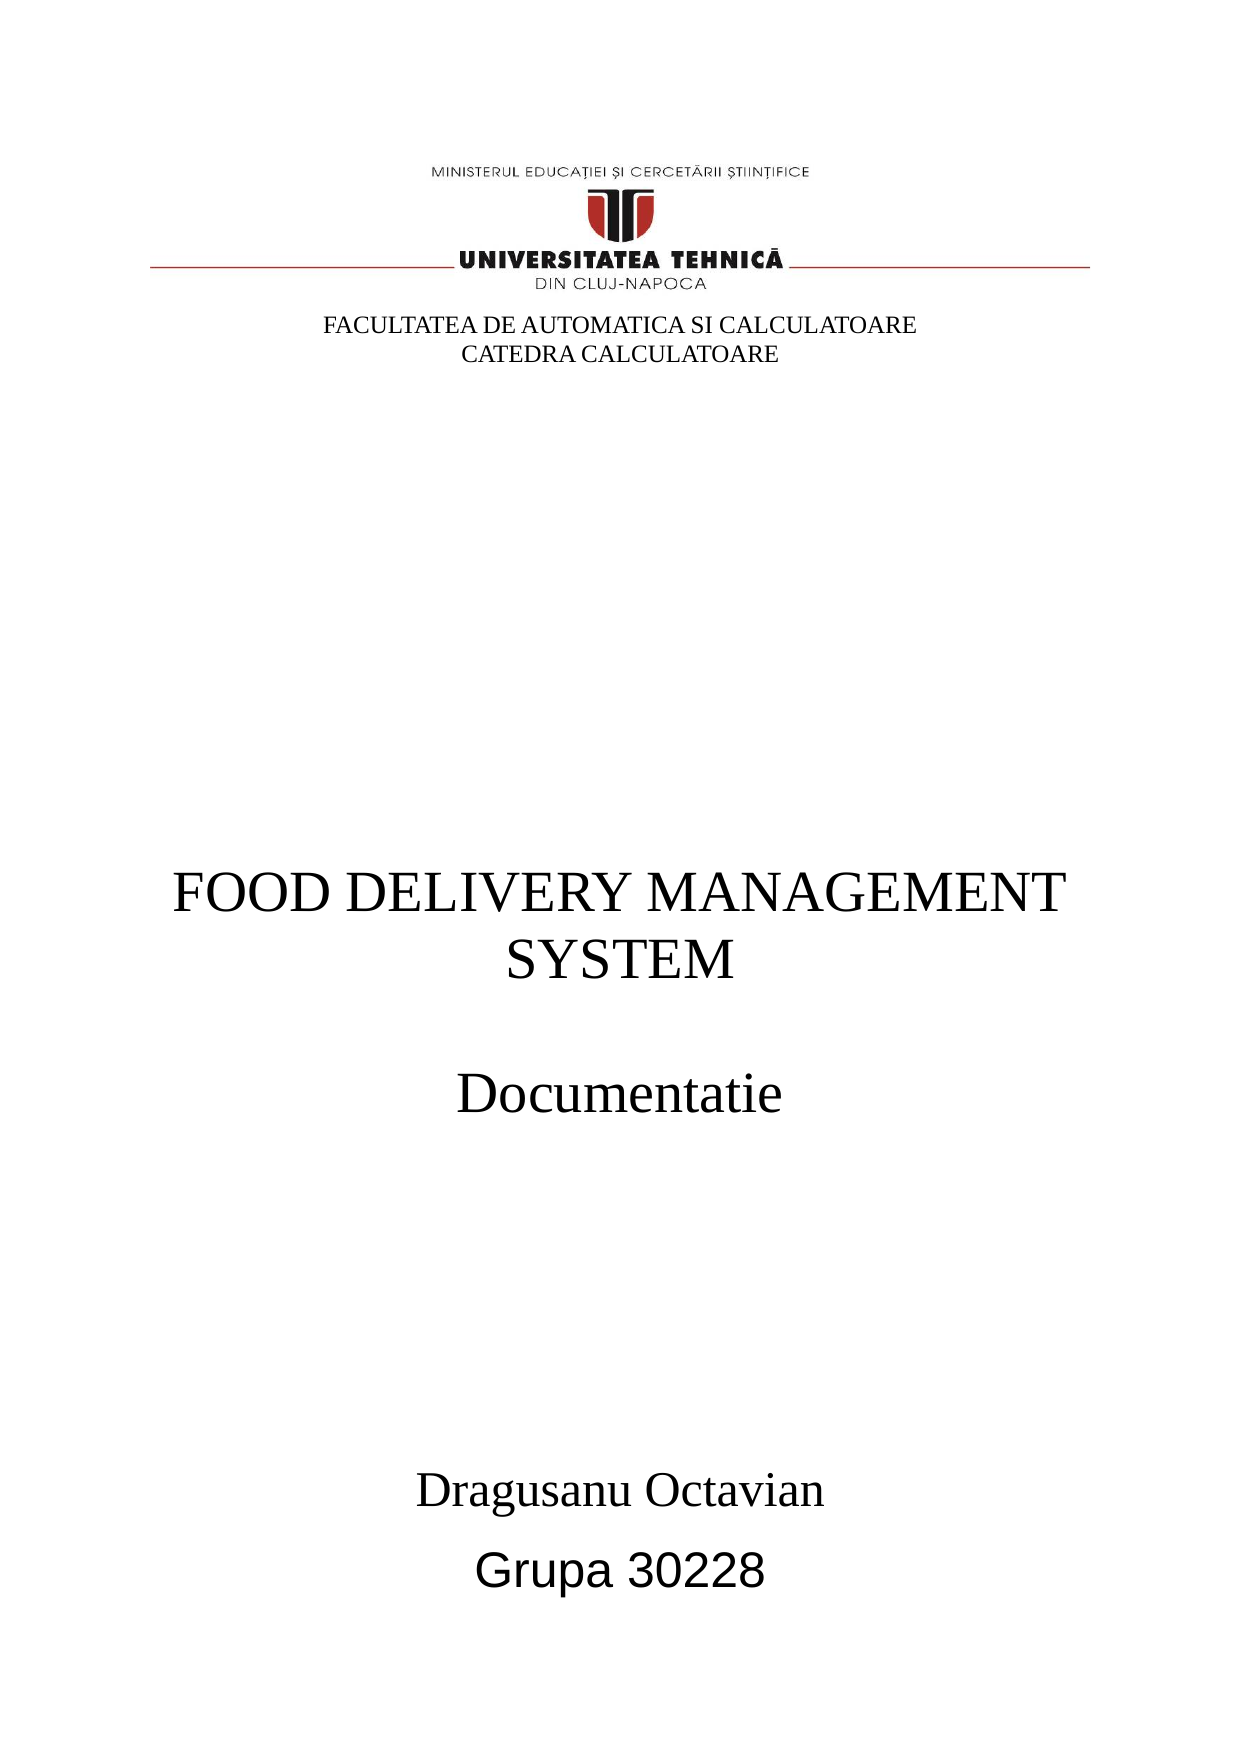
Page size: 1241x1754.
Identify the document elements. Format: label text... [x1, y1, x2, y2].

text Documentatie [118, 1058, 1122, 1125]
text FOOD DELIVERY MANAGEMENT SYSTEM [118, 856, 1122, 991]
text Dragusanu Octavian [118, 1460, 1122, 1518]
text FACULTATEA DE AUTOMATICA SI CALCULATOARE [118, 310, 1122, 339]
picture [150, 118, 1091, 301]
text Grupa 30228 [118, 1541, 1122, 1598]
text CATEDRA CALCULATOARE [118, 339, 1122, 368]
